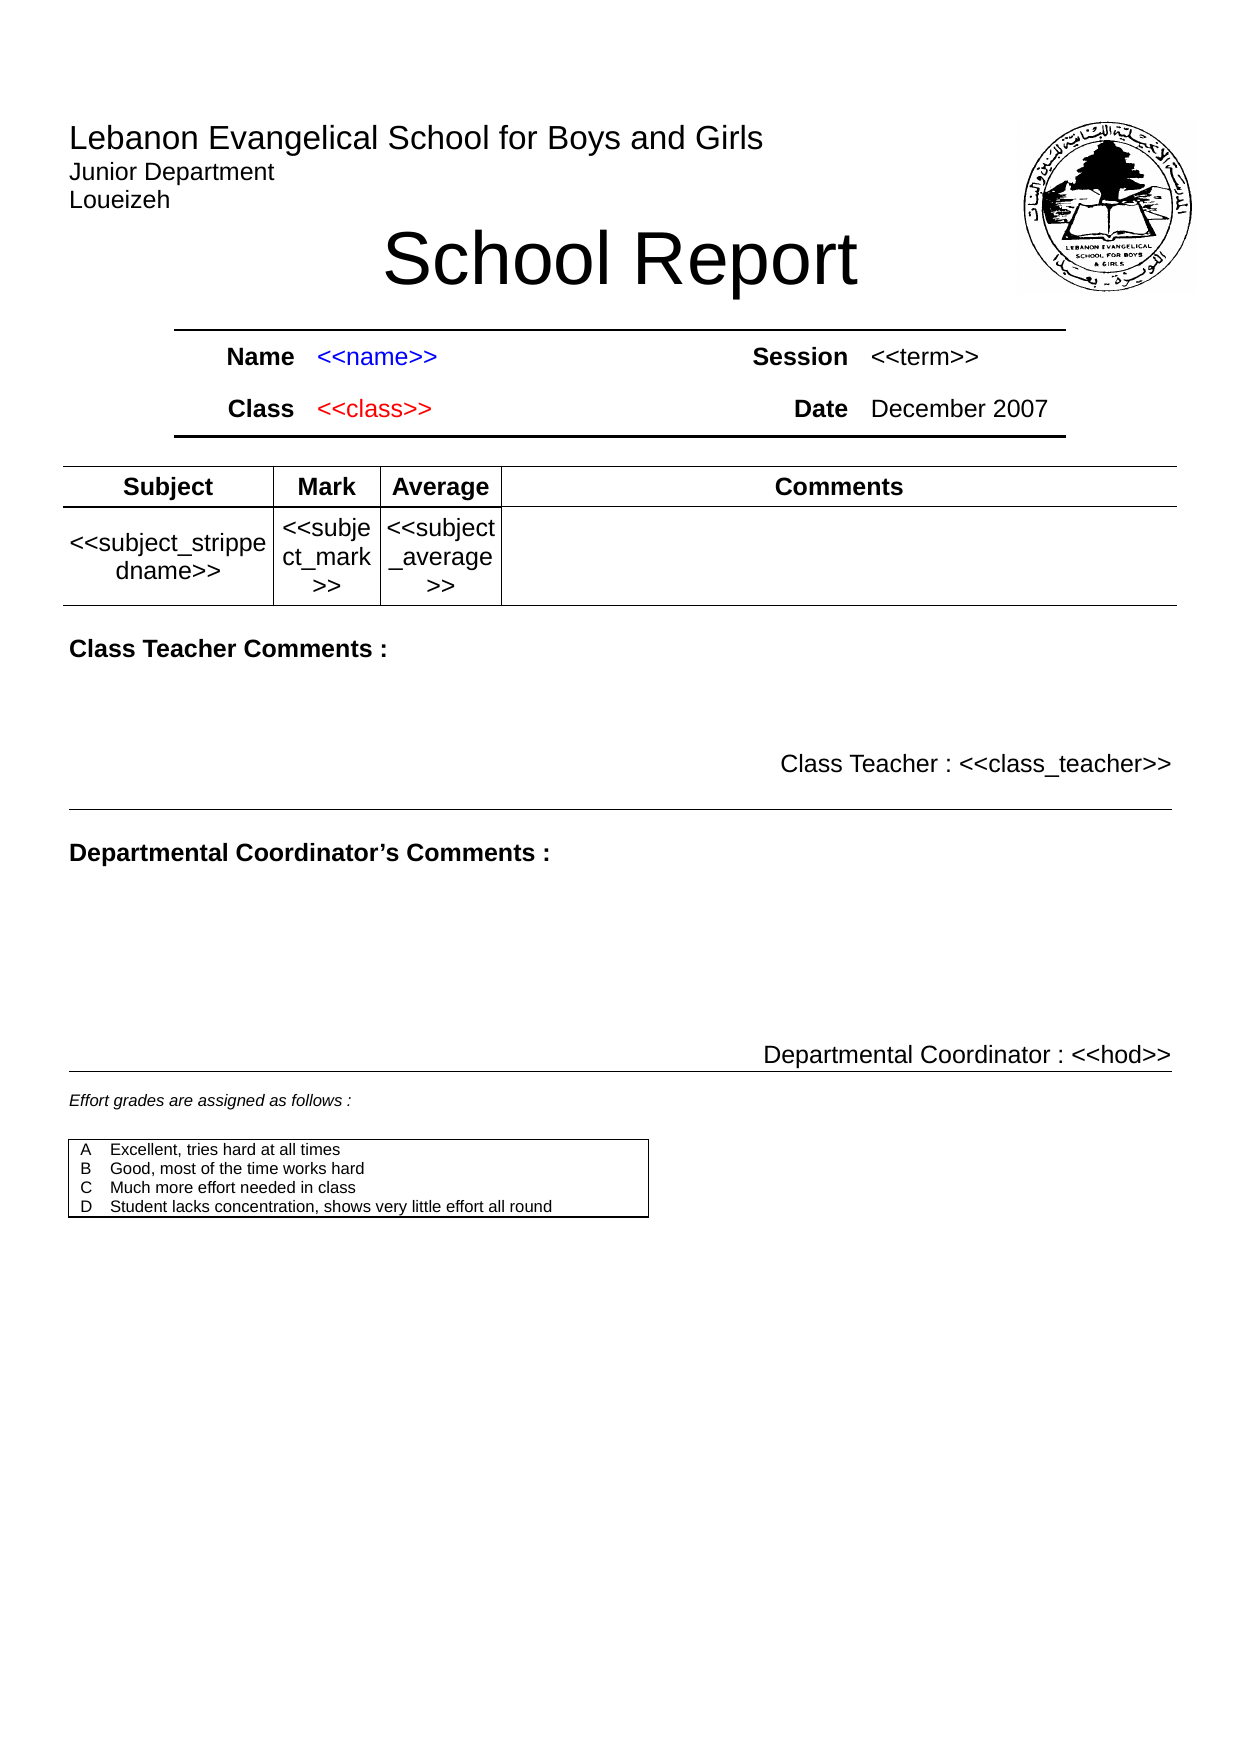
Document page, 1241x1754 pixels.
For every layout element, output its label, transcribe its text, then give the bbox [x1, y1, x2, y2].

table_cell <<class>> [306, 382, 712, 435]
table_header Comments [502, 467, 1177, 506]
table_cell December 2007 [859, 382, 1066, 435]
table_cell Good, most of the time works hard [99, 1159, 648, 1178]
table_header Session [712, 331, 859, 382]
text Class Teacher Comments : [69, 634, 1172, 663]
text Departmental Coordinator’s Comments : [69, 838, 1172, 867]
table_header A [69, 1140, 98, 1159]
table_cell <<subject_strippedname>> [63, 508, 273, 605]
table_cell <<subject_average>> [381, 508, 501, 605]
table_cell [502, 507, 1177, 605]
table_cell Much more effort needed in class [99, 1178, 648, 1197]
text Class Teacher : <<class_teacher>> [69, 749, 1172, 778]
table_header Subject [63, 467, 273, 506]
table_header Excellent, tries hard at all times [99, 1140, 648, 1159]
table_header Average [381, 467, 501, 506]
text Departmental Coordinator : <<hod>> [69, 1040, 1172, 1071]
table_cell B [69, 1159, 98, 1178]
table_cell Student lacks concentration, shows very little effort all round [99, 1197, 648, 1216]
table_header <<name>> [306, 331, 712, 382]
table_cell Date [712, 382, 859, 435]
title Lebanon Evangelical School for Boys and Girls [69, 118, 1172, 157]
table_header Mark [274, 467, 380, 506]
text Junior Department [69, 157, 1016, 185]
picture [1017, 120, 1196, 294]
subtitle School Report [69, 214, 1172, 300]
table_header Name [174, 331, 306, 382]
table_header <<term>> [859, 331, 1066, 382]
text Effort grades are assigned as follows : [69, 1091, 1172, 1110]
table_cell <<subject_mark>> [274, 508, 380, 605]
table_cell Class [174, 382, 306, 435]
table_cell D [69, 1197, 98, 1216]
table_cell C [69, 1178, 98, 1197]
subtitle Loueizeh [69, 185, 1016, 214]
